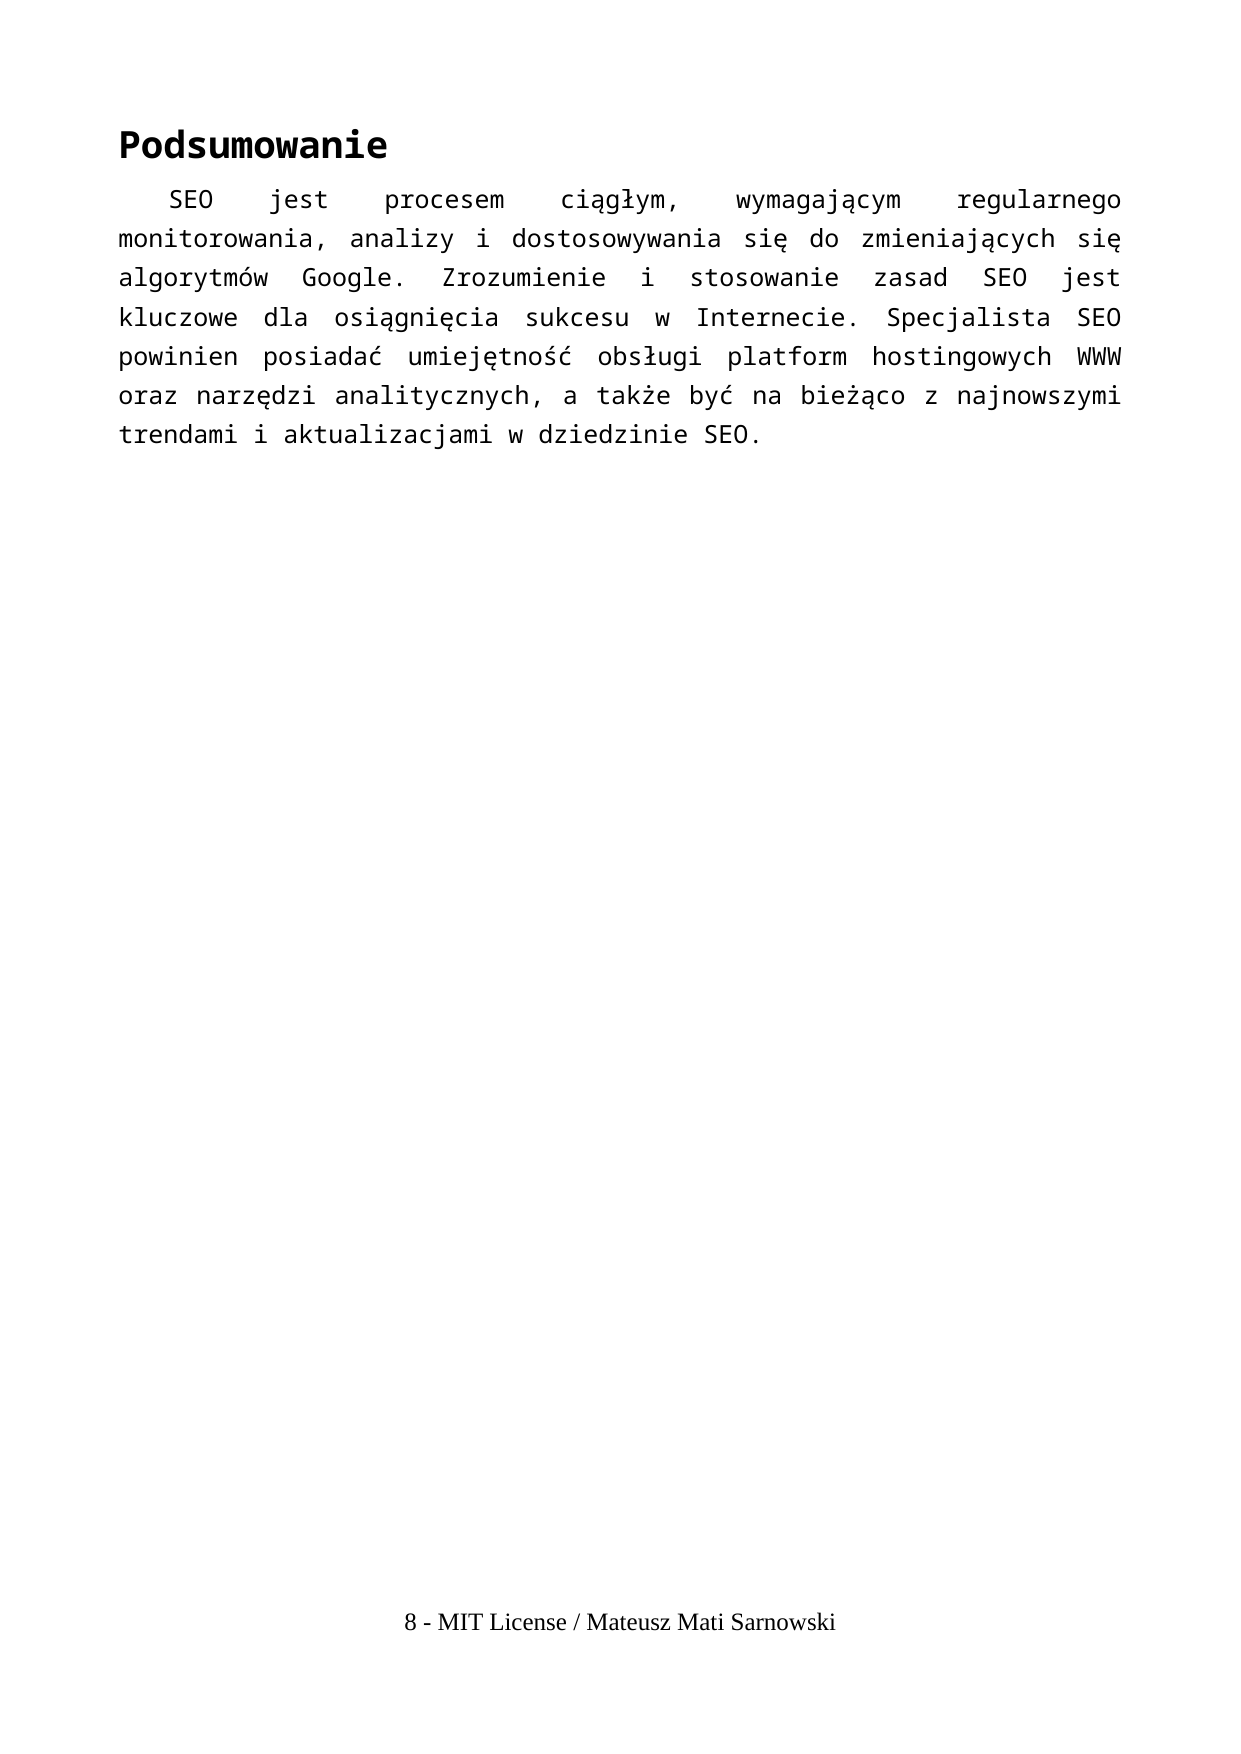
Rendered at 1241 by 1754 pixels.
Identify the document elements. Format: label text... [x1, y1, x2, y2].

text SEO jest procesem ciągłym, wymagającym regularnego monitorowania, analizy i dostosowywania się do zmieniających się algorytmów Google. Zrozumienie i stosowanie zasad SEO jest kluczowe dla osiągnięcia sukcesu w Internecie. Specjalista SEO powinien posiadać umiejętność obsługi platform hostingowych WWW oraz narzędzi analitycznych, a także być na bieżąco z najnowszymi trendami i aktualizacjami w dziedzinie SEO. [118, 182, 1122, 451]
subtitle Podsumowanie [118, 118, 1122, 169]
